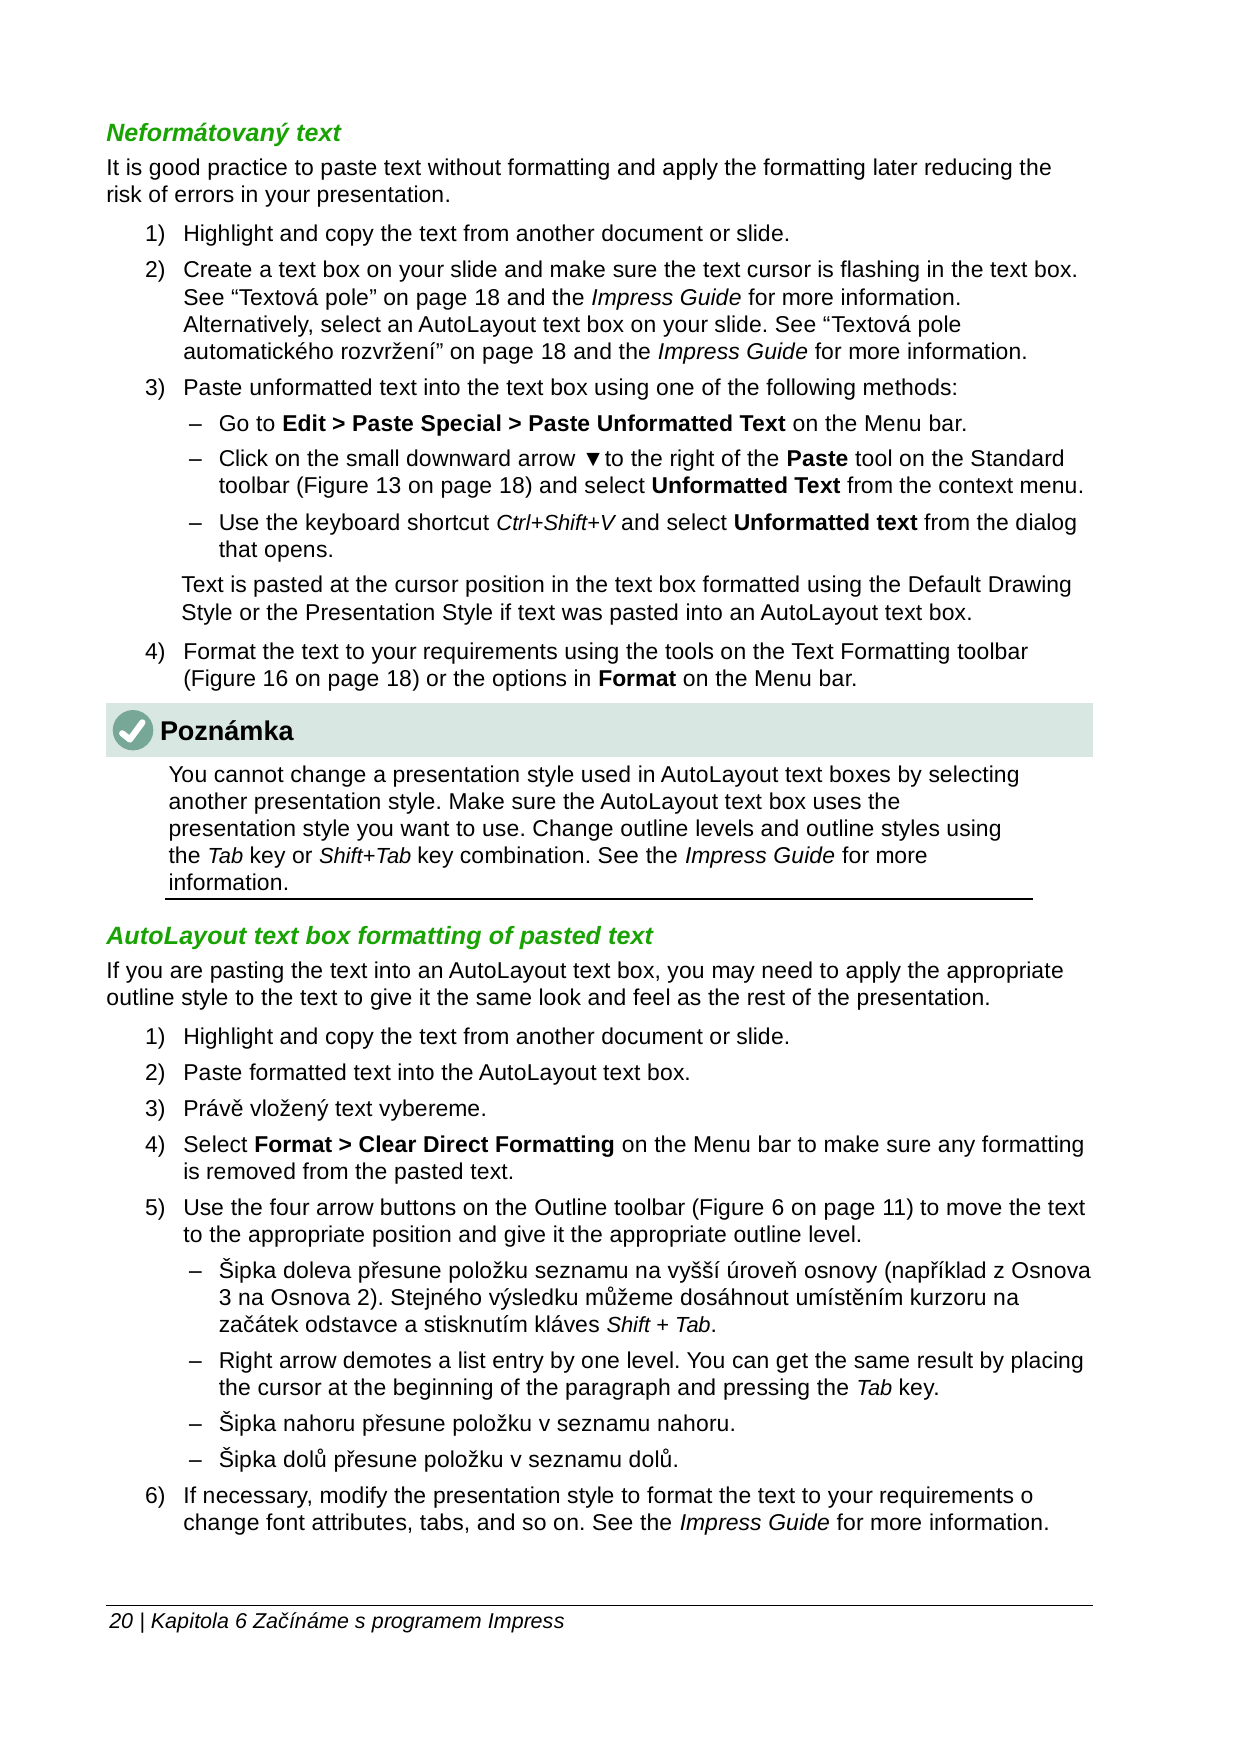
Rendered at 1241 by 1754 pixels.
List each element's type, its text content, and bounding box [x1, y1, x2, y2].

subtitle Neformátovaný text [106, 118, 1093, 147]
list Šipka doleva přesune položku seznamu na vyšší úroveň osnovy (například z Osnova 3 na Osnova 2). Stejného výsledku můžeme dosáhnout umístěním kurzoru na začátek odstavce a stisknutím kláves Shift + Tab. [189, 1257, 1093, 1338]
text You cannot change a presentation style used in AutoLayout text boxes by selecting another presentation style. Make sure the AutoLayout text box uses the presentation style you want to use. Change outline levels and outline styles using the Tab key or Shift+Tab key combination. See the Impress Guide for more information. [165, 757, 1033, 898]
subtitle AutoLayout text box formatting of pasted text [106, 921, 1093, 950]
list Create a text box on your slide and make sure the text cursor is flashing in the text box. See “Text boxes” on page 18 and the Impress Guide for more information. Alternatively, select an AutoLayout text box on your slide. See “AutoLayout text boxes” on page 18 and the Impress Guide for more information. [165, 256, 1093, 364]
list Use the keyboard shortcut Ctrl+Shift+V and select Unformatted text from the dialog that opens. [189, 508, 1093, 562]
list Right arrow demotes a list entry by one level. You can get the same result by placing the cursor at the beginning of the paragraph and pressing the Tab key. [189, 1347, 1093, 1401]
list If necessary, modify the presentation style to format the text to your requirements o change font attributes, tabs, and so on. See the Impress Guide for more information. [165, 1482, 1093, 1536]
list Use the four arrow buttons on the Outline toolbar (Figure 6 on page 11) to move the text to the appropriate position and give it the appropriate outline level. [165, 1193, 1093, 1248]
list It is good practice to paste text without formatting and apply the formatting later reducing the risk of errors in your presentation. [106, 153, 1093, 207]
list Highlight and copy the text from another document or slide. [165, 220, 1093, 247]
subtitle Poznámka [106, 703, 1093, 757]
list Paste unformatted text into the text box using one of the following methods: [165, 373, 1093, 400]
text If you are pasting the text into an AutoLayout text box, you may need to apply the appropriate outline style to the text to give it the same look and feel as the rest of the presentation. [106, 956, 1093, 1010]
list Šipka dolů přesune položku v seznamu dolů. [189, 1446, 1093, 1473]
list Právě vložený text vybereme. [165, 1094, 1093, 1122]
list Highlight and copy the text from another document or slide. [165, 1023, 1093, 1050]
list Paste formatted text into the AutoLayout text box. [165, 1059, 1093, 1086]
list Click on the small downward arrow ▼to the right of the Paste tool on the Standard toolbar (Figure 13 on page 17) and select Unformatted Text from the context menu. [189, 445, 1093, 499]
list Šipka nahoru přesune položku v seznamu nahoru. [189, 1410, 1093, 1437]
list Text is pasted at the cursor position in the text box formatted using the Default Drawing Style or the Presentation Style if text was pasted into an AutoLayout text box. [181, 571, 1093, 625]
list Format the text to your requirements using the tools on the Text Formatting toolbar (Figure 16 on page 17) or the options in Format on the Menu bar. [165, 637, 1093, 692]
list Go to Edit > Paste Special > Paste Unformatted Text on the Menu bar. [189, 409, 1093, 436]
list Select Format > Clear Direct Formatting on the Menu bar to make sure any formatting is removed from the pasted text. [165, 1131, 1093, 1185]
